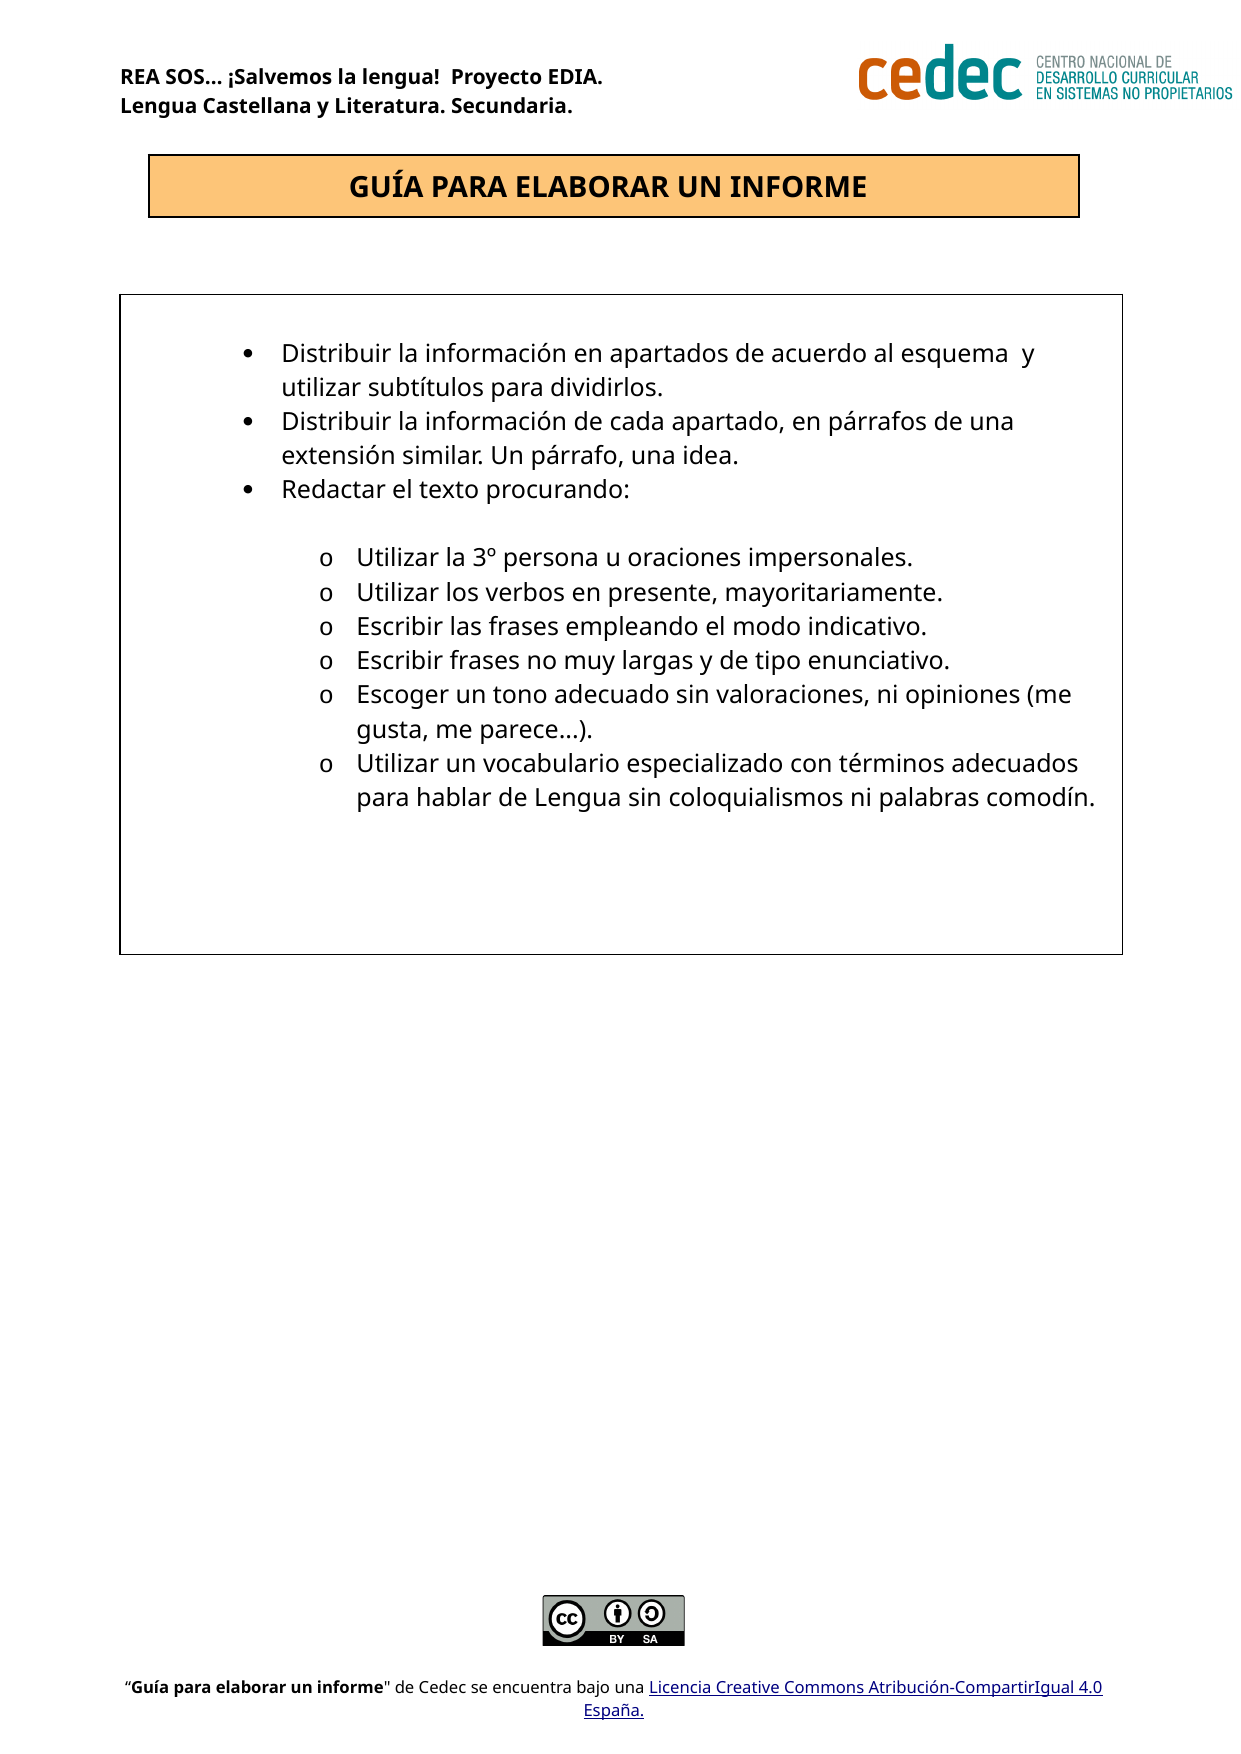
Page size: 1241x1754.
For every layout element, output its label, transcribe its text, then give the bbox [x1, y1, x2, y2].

table_header GUÍA PARA ELABORAR UN INFORME [150, 156, 1078, 216]
table_header Distribuir la información en apartados de acuerdo al esquema y utilizar subtítulos para dividirlos. Distribuir la información de cada apartado, en párrafos de una extensión similar. Un párrafo, una idea. Redactar el texto procurando: Utilizar la 3º persona u oraciones impersonales. Utilizar los verbos en presente, mayoritariamente. Escribir las frases empleando el modo indicativo. Escribir frases no muy largas y de tipo enunciativo. Escoger un tono adecuado sin valoraciones, ni opiniones (me gusta, me parece...). Utilizar un vocabulario especializado con términos adecuados para hablar de Lengua sin coloquialismos ni palabras comodín. [121, 295, 1122, 953]
picture [542, 1595, 685, 1646]
picture [856, 41, 1241, 110]
